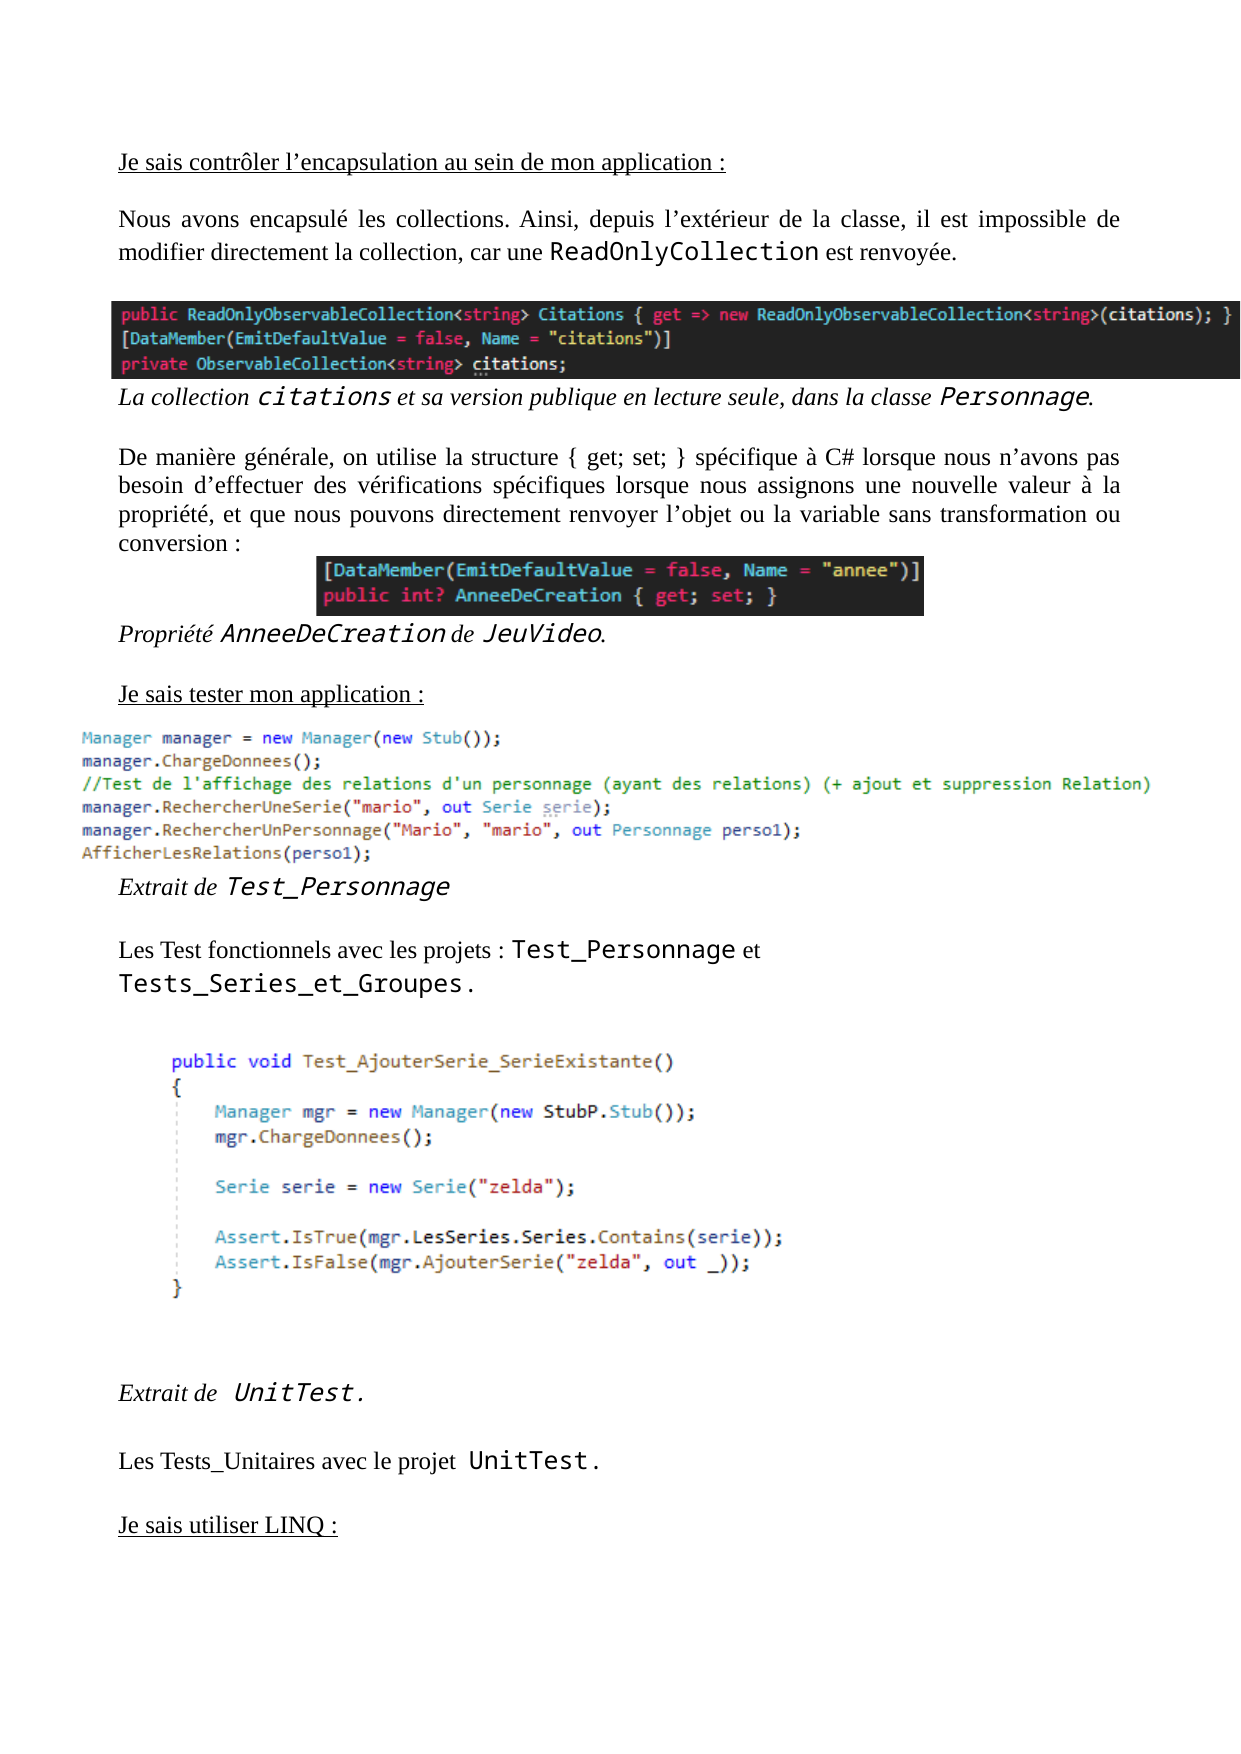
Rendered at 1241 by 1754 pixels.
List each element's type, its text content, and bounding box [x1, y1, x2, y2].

text Les Test fonctionnels avec les projets : Test_Personnage et Tests_Series_et_Groupes. [118, 931, 1122, 999]
text La collection citations et sa version publique en lecture seule, dans la classe Personnage. [118, 379, 1122, 413]
text De manière générale, on utilise la structure { get; set; } spécifique à C# lorsque nous n’avons pas besoin d’effectuer des vérifications spécifiques lorsque nous assignons une nouvelle valeur à la propriété, et que nous pouvons directement renvoyer l’objet ou la variable sans transformation ou conversion : [118, 442, 1122, 557]
text [118, 708, 1122, 726]
text Je sais contrôler l’encapsulation au sein de mon application : [118, 147, 1122, 176]
text Je sais utiliser LINQ : [118, 1511, 1122, 1539]
text Extrait de Test_Personnage [118, 869, 1122, 903]
text [118, 296, 1122, 301]
text Propriété AnneeDeCreation de JeuVideo. [118, 557, 1122, 650]
picture [72, 726, 1162, 869]
picture [156, 1049, 797, 1303]
text Extrait de UnitTest. [118, 1374, 1122, 1408]
text Je sais tester mon application : [118, 679, 1122, 708]
picture [111, 301, 1241, 379]
text Nous avons encapsulé les collections. Ainsi, depuis l’extérieur de la classe, il est impossible de modifier directement la collection, car une ReadOnlyCollection est renvoyée. [118, 204, 1122, 267]
text Les Tests_Unitaires avec le projet UnitTest. [118, 1442, 1122, 1476]
picture [316, 556, 924, 616]
